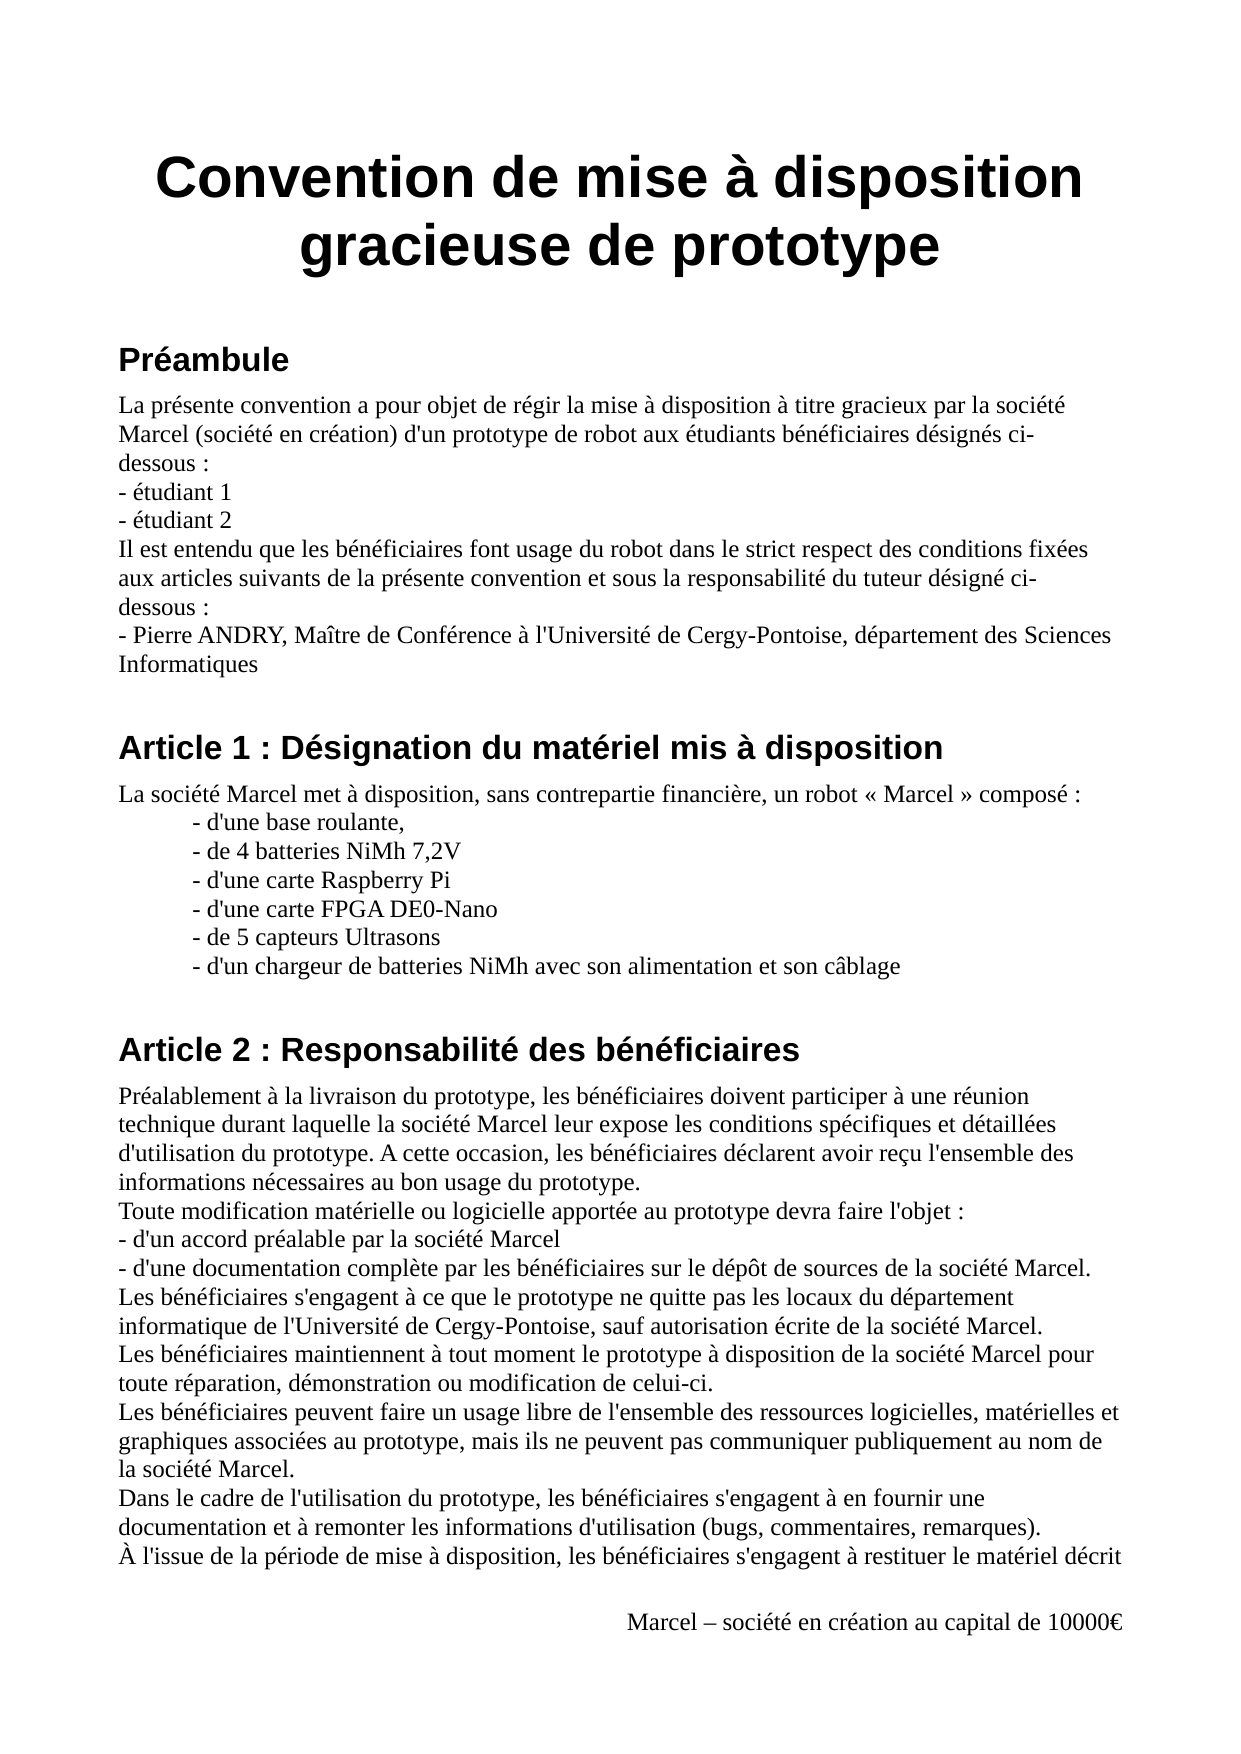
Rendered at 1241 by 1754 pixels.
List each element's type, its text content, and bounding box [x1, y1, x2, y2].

text - Pierre ANDRY, Maître de Conférence à l'Université de Cergy-Pontoise, département des Sciences Informatiques [118, 621, 1122, 678]
text La société Marcel met à disposition, sans contrepartie financière, un robot « Marcel » composé : [118, 779, 1122, 807]
text - étudiant 2 [118, 506, 1122, 534]
text Préalablement à la livraison du prototype, les bénéficiaires doivent participer à une réunion technique durant laquelle la société Marcel leur expose les conditions spécifiques et détaillées d'utilisation du prototype. A cette occasion, les bénéficiaires déclarent avoir reçu l'ensemble des informations nécessaires au bon usage du prototype. [118, 1081, 1122, 1196]
subtitle Article 1 : Désignation du matériel mis à disposition [118, 728, 1122, 766]
subtitle Article 2 : Responsabilité des bénéficiaires [118, 1029, 1122, 1068]
text - d'une documentation complète par les bénéficiaires sur le dépôt de sources de la société Marcel. [118, 1253, 1122, 1282]
text Il est entendu que les bénéficiaires font usage du robot dans le strict respect des conditions fixées aux articles suivants de la présente convention et sous la responsabilité du tuteur désigné ci-dessous : [118, 534, 1122, 621]
text À l'issue de la période de mise à disposition, les bénéficiaires s'engagent à restituer le matériel décrit [118, 1541, 1122, 1569]
subtitle Préambule [118, 339, 1122, 378]
title Convention de mise à disposition gracieuse de prototype [118, 143, 1122, 277]
text Toute modification matérielle ou logicielle apportée au prototype devra faire l'objet : [118, 1196, 1122, 1224]
text Les bénéficiaires peuvent faire un usage libre de l'ensemble des ressources logicielles, matérielles et graphiques associées au prototype, mais ils ne peuvent pas communiquer publiquement au nom de la société Marcel. [118, 1397, 1122, 1483]
text - d'une carte Raspberry Pi [118, 865, 1122, 894]
text Dans le cadre de l'utilisation du prototype, les bénéficiaires s'engagent à en fournir une documentation et à remonter les informations d'utilisation (bugs, commentaires, remarques). [118, 1483, 1122, 1541]
text La présente convention a pour objet de régir la mise à disposition à titre gracieux par la société Marcel (société en création) d'un prototype de robot aux étudiants bénéficiaires désignés ci-dessous : [118, 391, 1122, 477]
text Les bénéficiaires maintiennent à tout moment le prototype à disposition de la société Marcel pour toute réparation, démonstration ou modification de celui-ci. [118, 1339, 1122, 1397]
text Les bénéficiaires s'engagent à ce que le prototype ne quitte pas les locaux du département informatique de l'Université de Cergy-Pontoise, sauf autorisation écrite de la société Marcel. [118, 1282, 1122, 1339]
text - étudiant 1 [118, 477, 1122, 506]
text - d'une carte FPGA DE0-Nano [118, 894, 1122, 922]
text - de 4 batteries NiMh 7,2V [118, 836, 1122, 865]
text - d'une base roulante, [118, 807, 1122, 836]
text - de 5 capteurs Ultrasons [118, 922, 1122, 951]
text - d'un accord préalable par la société Marcel [118, 1224, 1122, 1253]
text - d'un chargeur de batteries NiMh avec son alimentation et son câblage [118, 951, 1122, 980]
